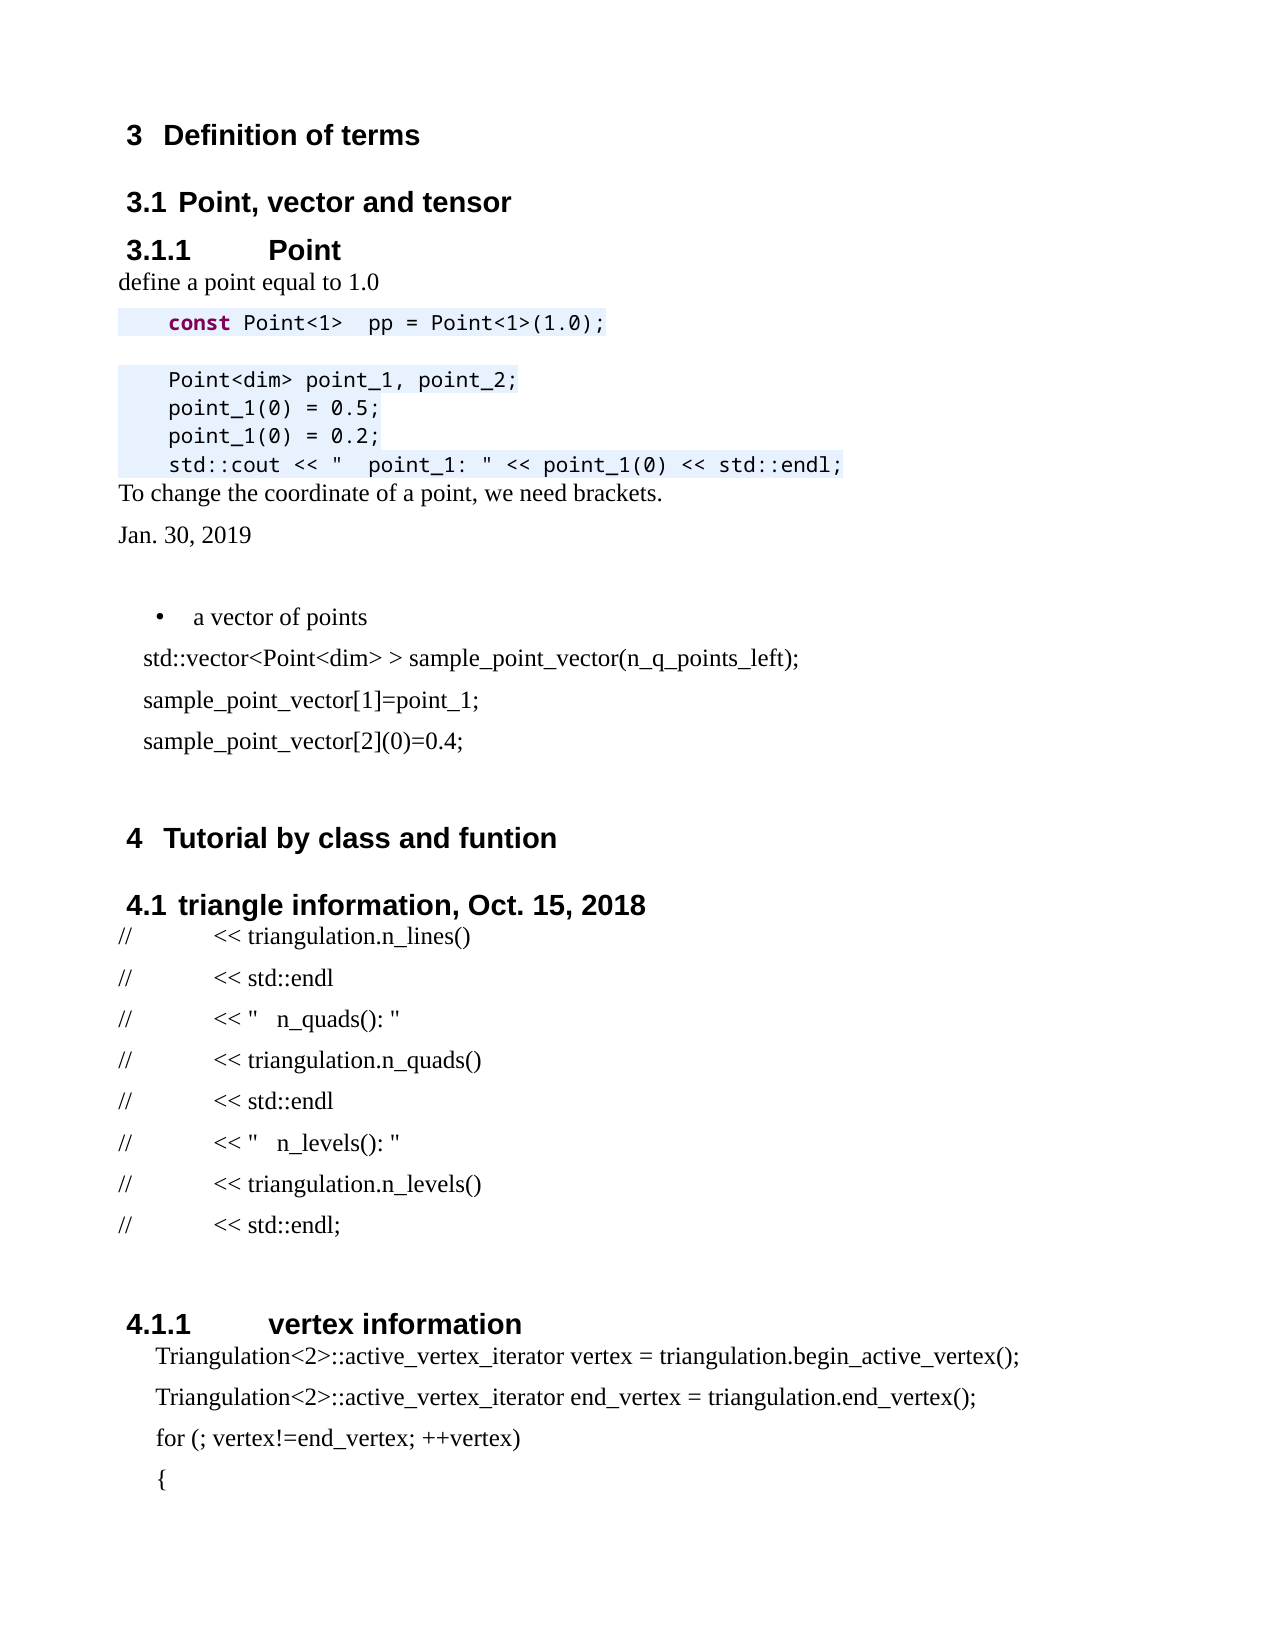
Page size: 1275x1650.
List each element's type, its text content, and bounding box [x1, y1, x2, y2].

text // << triangulation.n_quads() [118, 1045, 1157, 1074]
subtitle vertex information [118, 1307, 1157, 1341]
text Triangulation<2>::active_vertex_iterator end_vertex = triangulation.end_vertex(); [118, 1382, 1157, 1411]
subtitle Point [118, 233, 1157, 267]
text // << triangulation.n_levels() [118, 1169, 1157, 1198]
text Jan. 30, 2019 [118, 520, 1157, 548]
text Triangulation<2>::active_vertex_iterator vertex = triangulation.begin_active_vertex(); [118, 1341, 1157, 1369]
text To change the coordinate of a point, we need brackets. [118, 478, 1157, 507]
text // << " n_levels(): " [118, 1128, 1157, 1156]
text std::vector<Point<dim> > sample_point_vector(n_q_points_left); [118, 643, 1157, 672]
text // << triangulation.n_lines() [118, 921, 1157, 950]
text define a point equal to 1.0 [118, 267, 1157, 295]
subtitle Definition of terms [118, 118, 1157, 152]
text sample_point_vector[2](0)=0.4; [118, 726, 1157, 755]
text // << std::endl [118, 963, 1157, 991]
subtitle triangle information, Oct. 15, 2018 [118, 888, 1157, 921]
text std::cout << " point_1: " << point_1(0) << std::endl; [118, 450, 1157, 478]
text Point<dim> point_1, point_2; [118, 365, 1157, 393]
subtitle Point, vector and tensor [118, 185, 1157, 218]
text { [118, 1464, 1157, 1493]
subtitle Tutorial by class and funtion [118, 821, 1157, 854]
text point_1(0) = 0.2; [118, 422, 1157, 450]
text for (; vertex!=end_vertex; ++vertex) [118, 1423, 1157, 1452]
text // << std::endl [118, 1086, 1157, 1115]
text // << " n_quads(): " [118, 1004, 1157, 1033]
text point_1(0) = 0.5; [118, 393, 1157, 422]
text const Point<1> pp = Point<1>(1.0); [118, 308, 1157, 336]
text sample_point_vector[1]=point_1; [118, 685, 1157, 713]
text // << std::endl; [118, 1210, 1157, 1239]
list a vector of points [156, 602, 1157, 631]
